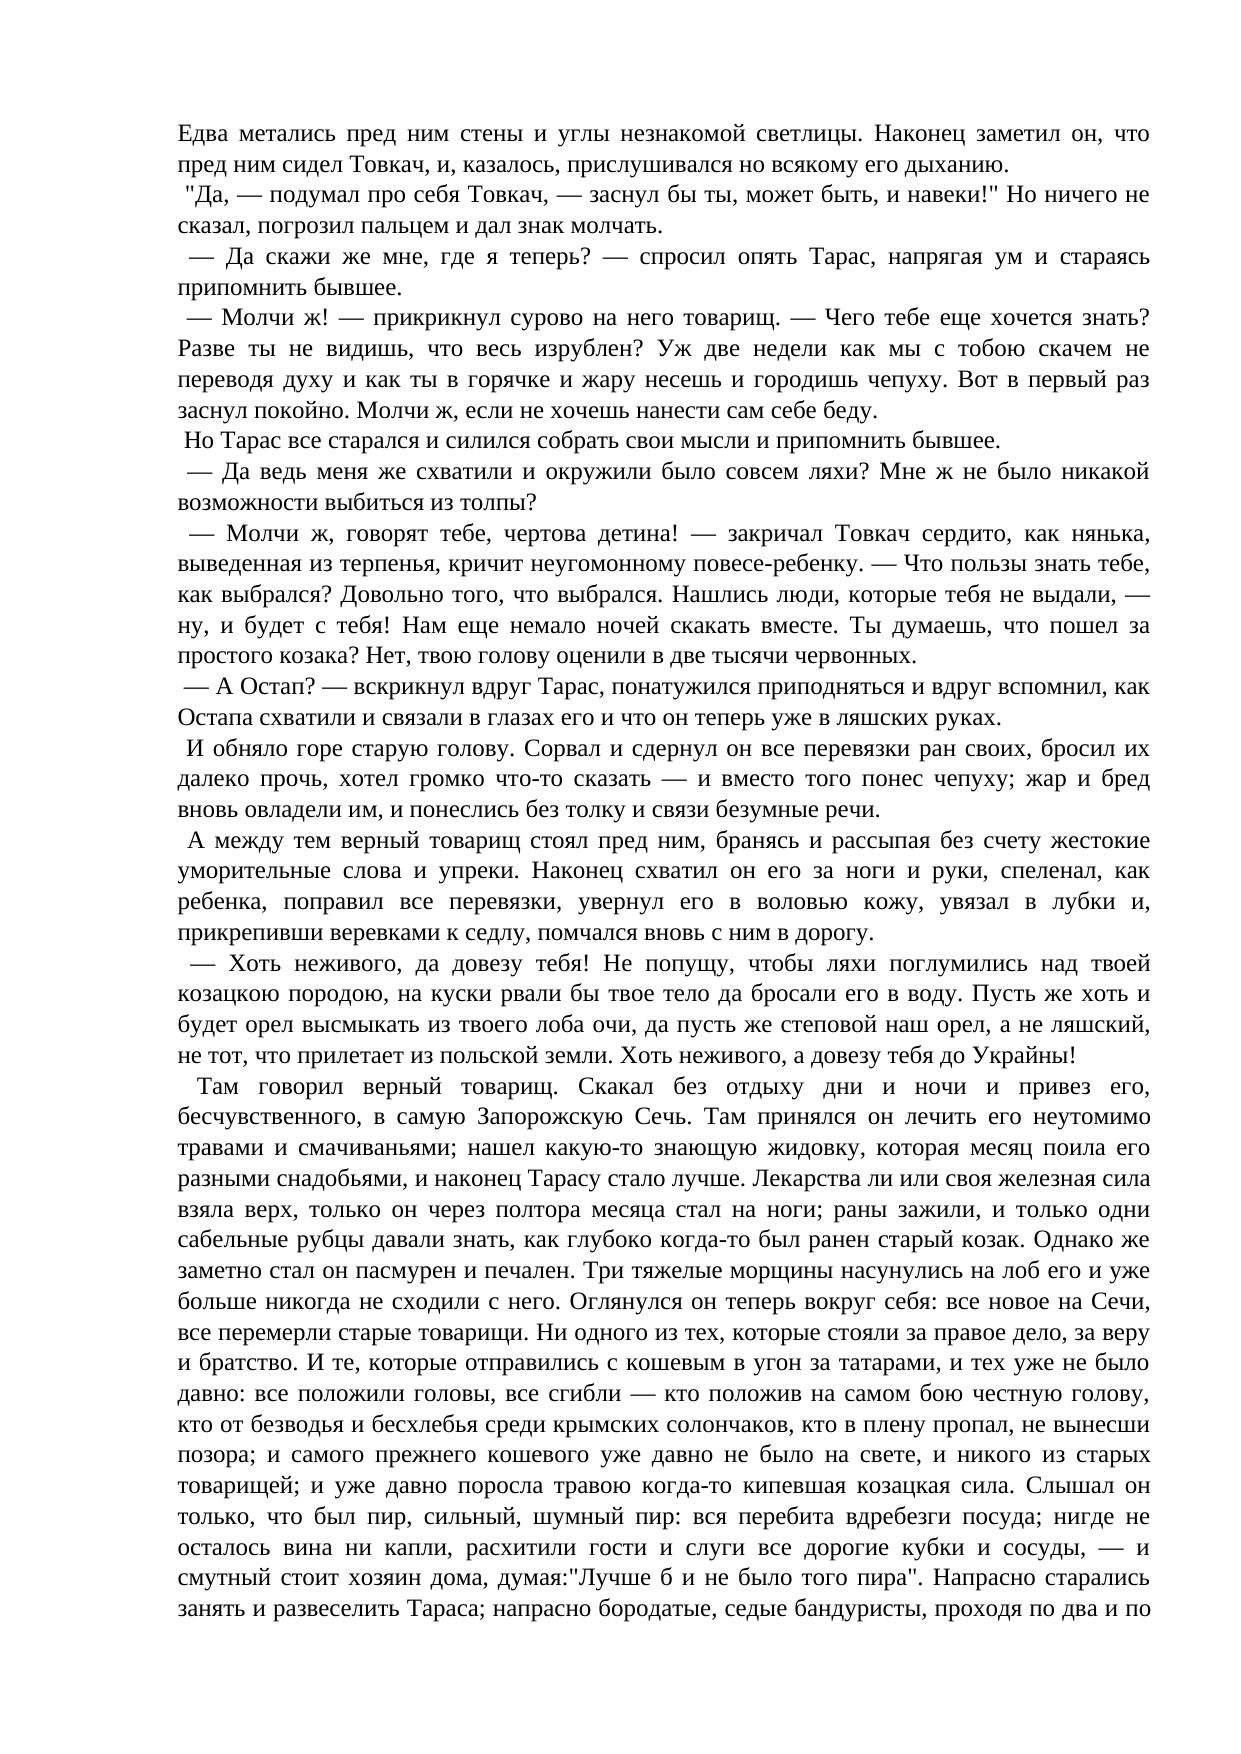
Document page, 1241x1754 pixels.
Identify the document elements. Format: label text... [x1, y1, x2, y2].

text — А Остап? — вскрикнул вдруг Тарас, понатужился приподняться и вдруг вспомнил, как Остапа схватили и связали в глазах его и что он теперь уже в ляшских руках. [177, 671, 1152, 731]
text — Молчи ж, говорят тебе, чертова детина! — закричал Товкач сердито, как нянька, выведенная из терпенья, кричит неугомонному повесе-ребенку. — Что пользы знать тебе, как выбрался? Довольно того, что выбрался. Нашлись люди, которые тебя не выдали, — ну, и будет с тебя! Нам еще немало ночей скакать вместе. Ты думаешь, что пошел за простого козака? Нет, твою голову оценили в две тысячи червонных. [177, 518, 1152, 669]
text — Да скажи же мне, где я теперь? — спросил опять Тарас, напрягая ум и стараясь припомнить бывшее. [177, 241, 1152, 301]
text — Да ведь меня же схватили и окружили было совсем ляхи? Мне ж не было никакой возможности выбиться из толпы? [177, 456, 1152, 516]
text А между тем верный товарищ стоял пред ним, бранясь и рассыпая без счету жестокие уморительные слова и упреки. Наконец схватил он его за ноги и руки, спеленал, как ребенка, поправил все перевязки, увернул его в воловью кожу, увязал в лубки и, прикрепивши веревками к седлу, помчался вновь с ним в дорогу. [177, 825, 1152, 946]
text Но Тарас все старался и силился собрать свои мысли и припомнить бывшее. [177, 425, 1152, 454]
text И обняло горе старую голову. Сорвал и сдернул он все перевязки ран своих, бросил их далеко прочь, хотел громко что-то сказать — и вместо того понес чепуху; жар и бред вновь овладели им, и понеслись без толку и связи безумные речи. [177, 733, 1152, 823]
text Едва метались пред ним стены и углы незнакомой светлицы. Наконец заметил он, что пред ним сидел Товкач, и, казалось, прислушивался но всякому его дыханию. [177, 118, 1152, 178]
text — Хоть неживого, да довезу тебя! Не попущу, чтобы ляхи поглумились над твоей козацкою породою, на куски рвали бы твое тело да бросали его в воду. Пусть же хоть и будет орел высмыкать из твоего лоба очи, да пусть же степовой наш орел, а не ляшский, не тот, что прилетает из польской земли. Хоть неживого, а довезу тебя до Украйны! [177, 948, 1152, 1069]
text — Молчи ж! — прикрикнул сурово на него товарищ. — Чего тебе еще хочется знать? Разве ты не видишь, что весь изрублен? Уж две недели как мы с тобою скачем не переводя духу и как ты в горячке и жару несешь и городишь чепуху. Вот в первый раз заснул покойно. Молчи ж, если не хочешь нанести сам себе беду. [177, 302, 1152, 423]
text "Да, — подумал про себя Товкач, — заснул бы ты, может быть, и навеки!" Но ничего не сказал, погрозил пальцем и дал знак молчать. [177, 179, 1152, 239]
text Там говорил верный товарищ. Скакал без отдыху дни и ночи и привез его, бесчувственного, в самую Запорожскую Сечь. Там принялся он лечить его неутомимо травами и смачиваньями; нашел какую-то знающую жидовку, которая месяц поила его разными снадобьями, и наконец Тарасу стало лучше. Лекарства ли или своя железная сила взяла верх, только он через полтора месяца стал на ноги; раны зажили, и только одни сабельные рубцы давали знать, как глубоко когда-то был ранен старый козак. Однако же заметно стал он пасмурен и печален. Три тяжелые морщины насунулись на лоб его и уже больше никогда не сходили с него. Оглянулся он теперь вокруг себя: все новое на Сечи, все перемерли старые товарищи. Ни одного из тех, которые стояли за правое дело, за веру и братство. И те, которые отправились с кошевым в угон за татарами, и тех уже не было давно: все положили головы, все сгибли — кто положив на самом бою честную голову, кто от безводья и бесхлебья среди крымских солончаков, кто в плену пропал, не вынесши позора; и самого прежнего кошевого уже давно не было на свете, и никого из старых товарищей; и уже давно поросла травою когда-то кипевшая козацкая сила. Слышал он только, что был пир, сильный, шумный пир: вся перебита вдребезги посуда; нигде не осталось вина ни капли, расхитили гости и слуги все дорогие кубки и сосуды, — и смутный стоит хозяин дома, думая:"Лучше б и не было того пира". Напрасно старались занять и развеселить Тараса; напрасно бородатые, седые бандуристы, проходя по два и по [177, 1071, 1152, 1622]
